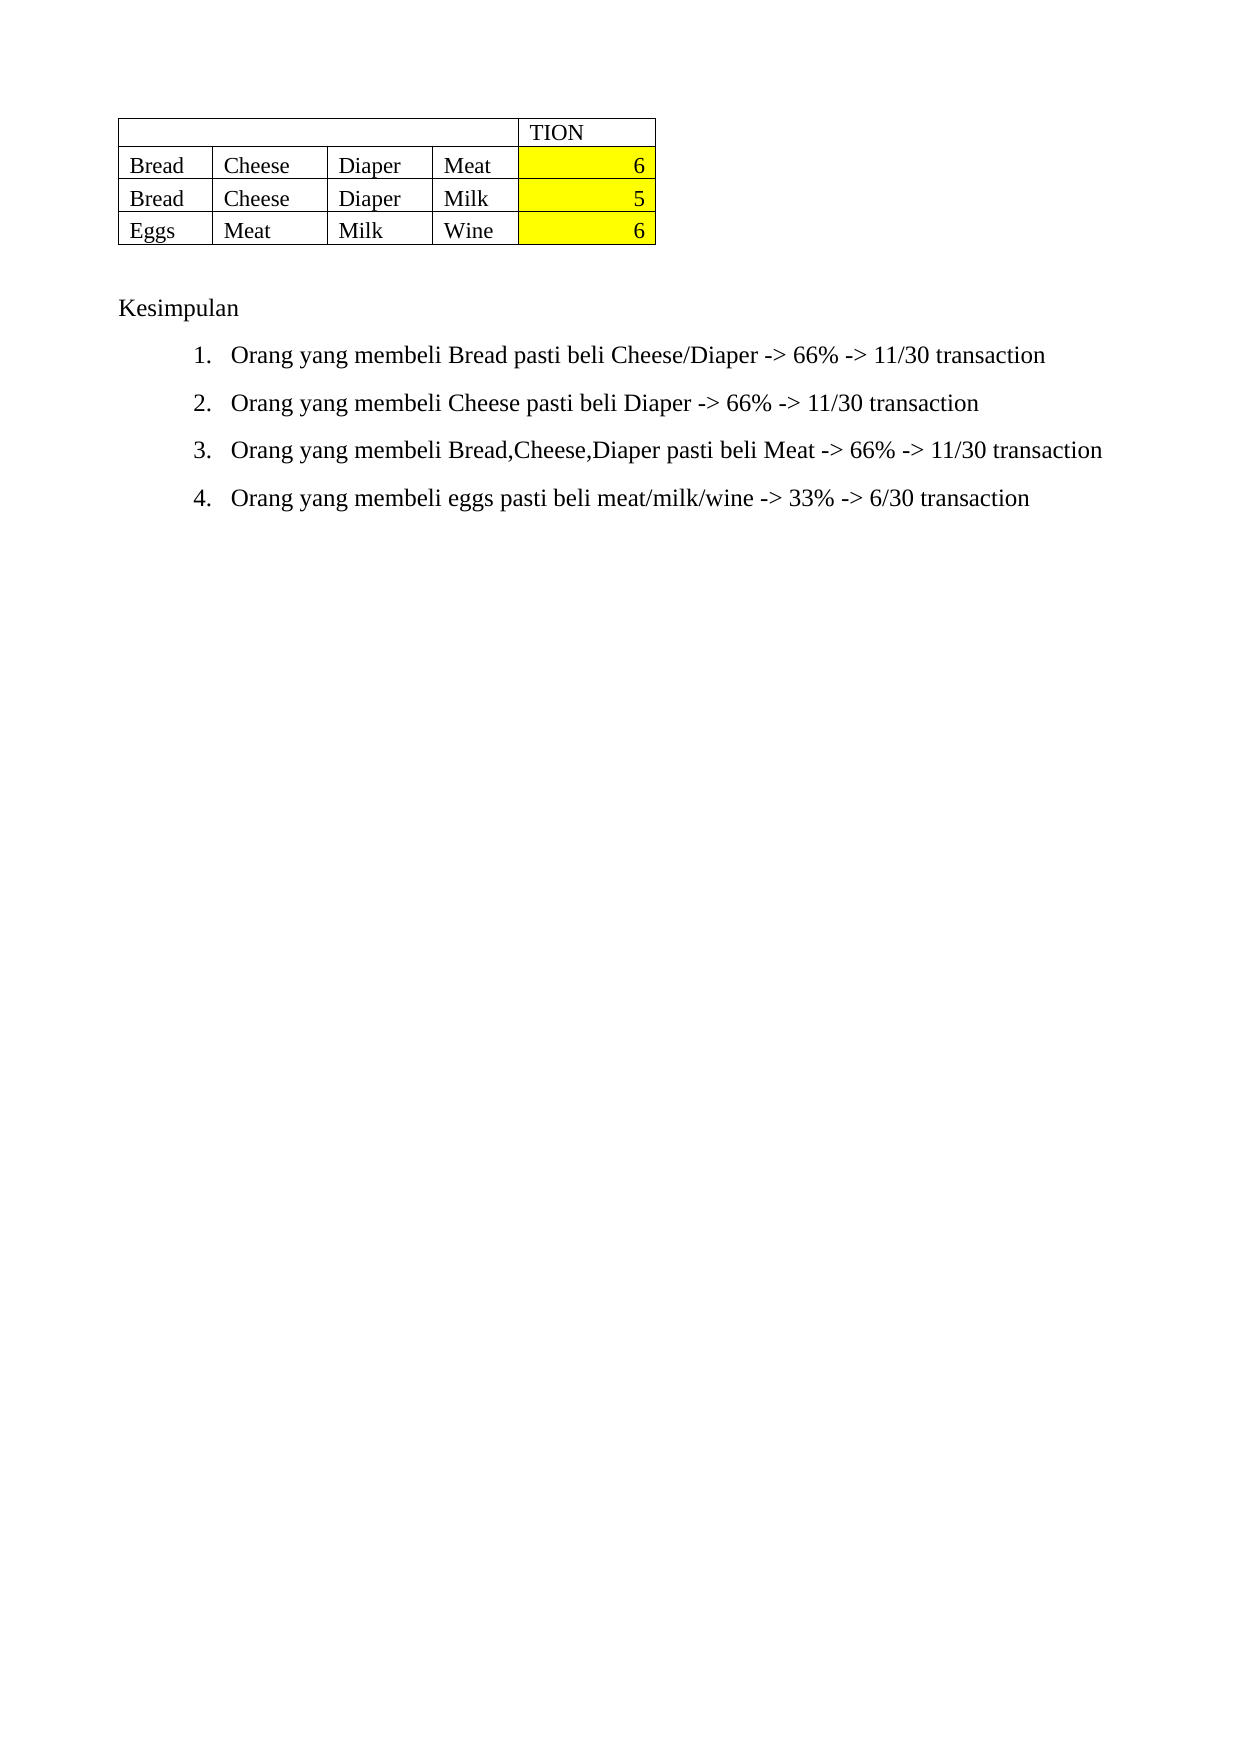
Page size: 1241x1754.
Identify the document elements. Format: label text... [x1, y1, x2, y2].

text Kesimpulan [118, 293, 1122, 321]
table_cell Diaper [328, 147, 432, 178]
table_cell Cheese [213, 147, 327, 178]
table_cell Diaper [328, 179, 432, 211]
table_cell Milk [328, 212, 432, 244]
list Orang yang membeli eggs pasti beli meat/milk/wine -> 33% -> 6/30 transaction [193, 483, 1122, 512]
table_cell 6 [519, 147, 655, 178]
list Orang yang membeli Bread pasti beli Cheese/Diaper -> 66% -> 11/30 transaction [193, 340, 1122, 369]
table_cell Bread [119, 147, 212, 178]
table_cell Milk [433, 179, 518, 211]
table_cell Eggs [119, 212, 212, 244]
list Orang yang membeli Bread,Cheese,Diaper pasti beli Meat -> 66% -> 11/30 transaction [193, 435, 1122, 464]
table_cell Wine [433, 212, 518, 244]
table_cell Meat [433, 147, 518, 178]
table_cell Meat [213, 212, 327, 244]
table_cell 6 [519, 212, 655, 244]
table_cell 5 [519, 179, 655, 211]
table_cell Bread [119, 179, 212, 211]
table_header [119, 119, 518, 146]
table_header TION [519, 119, 655, 146]
list Orang yang membeli Cheese pasti beli Diaper -> 66% -> 11/30 transaction [193, 388, 1122, 417]
table_cell Cheese [213, 179, 327, 211]
